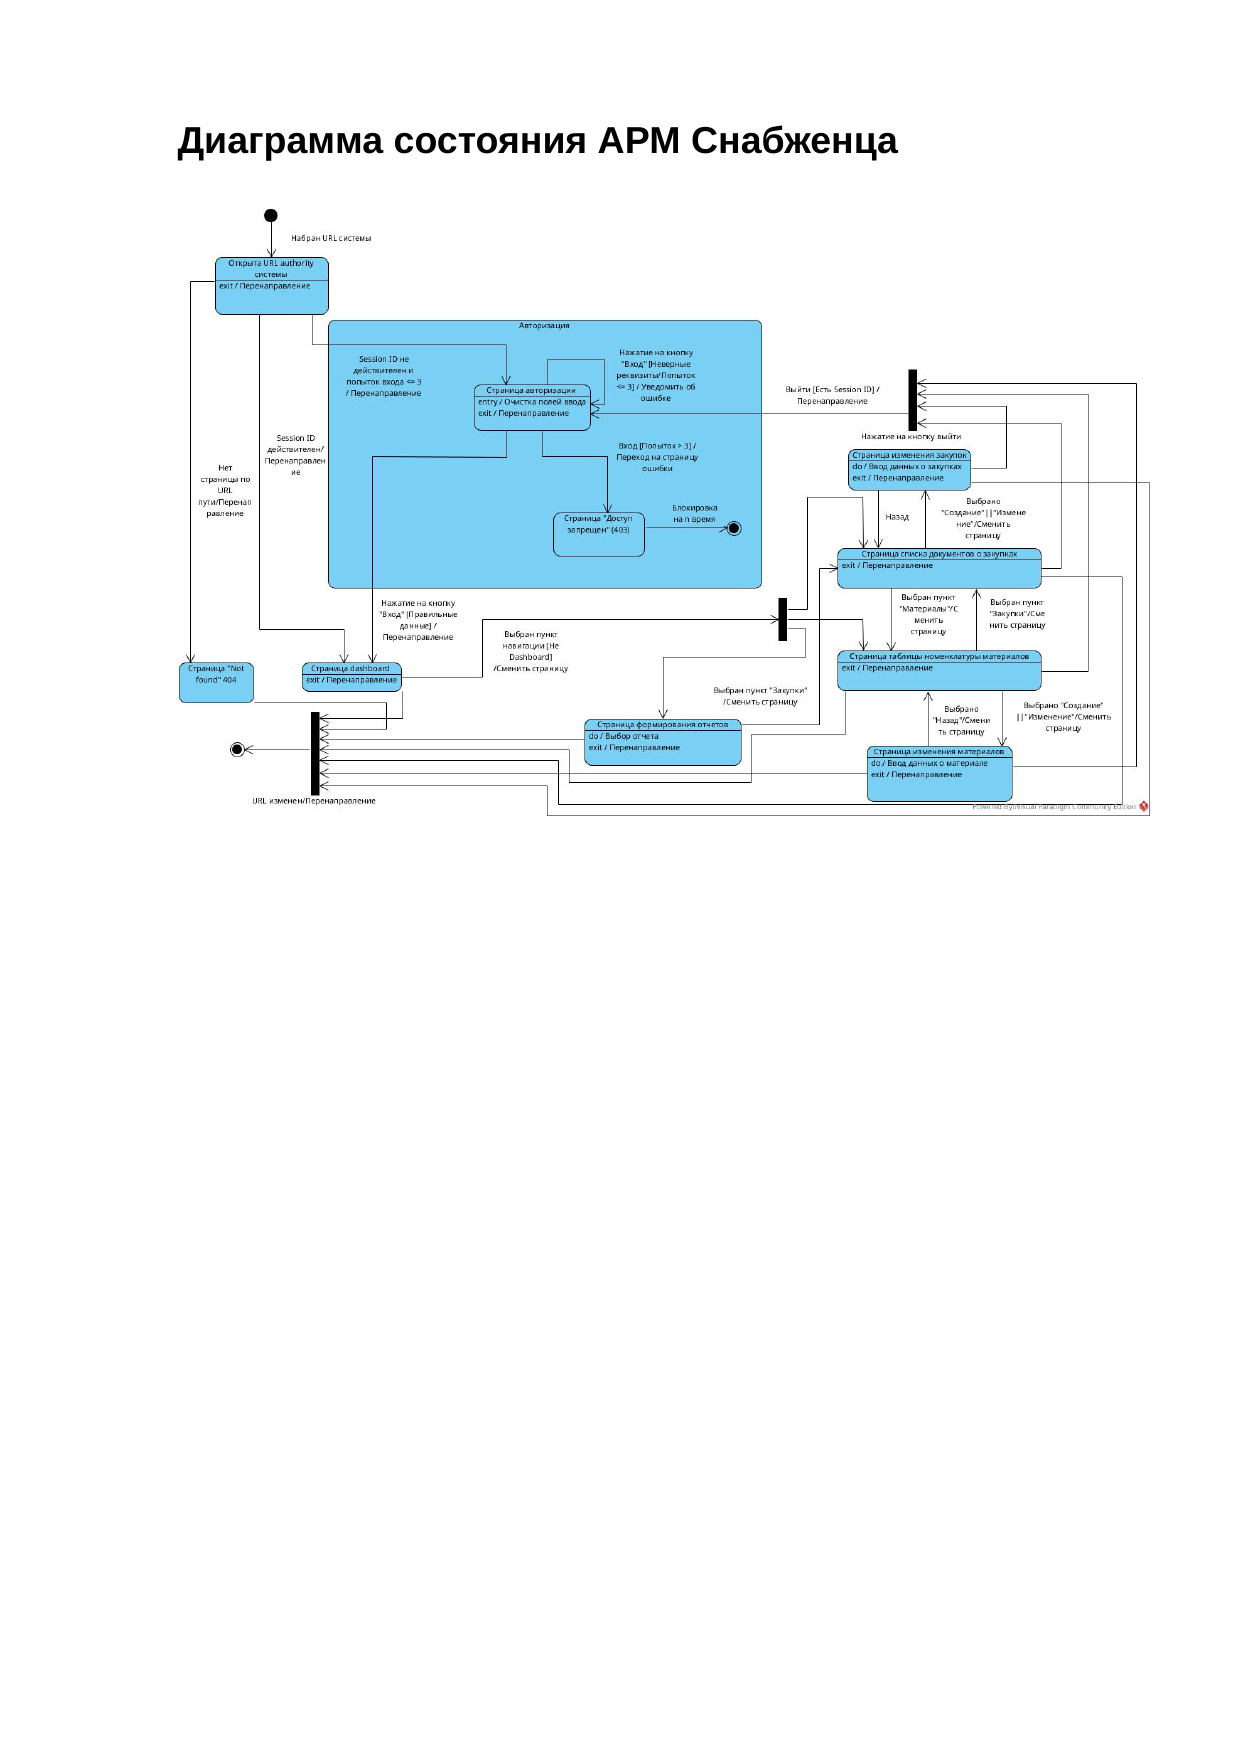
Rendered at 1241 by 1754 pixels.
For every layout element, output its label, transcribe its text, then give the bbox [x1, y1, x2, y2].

picture [177, 207, 1152, 818]
subtitle Диаграмма состояния АРМ Снабженца [177, 118, 1152, 161]
